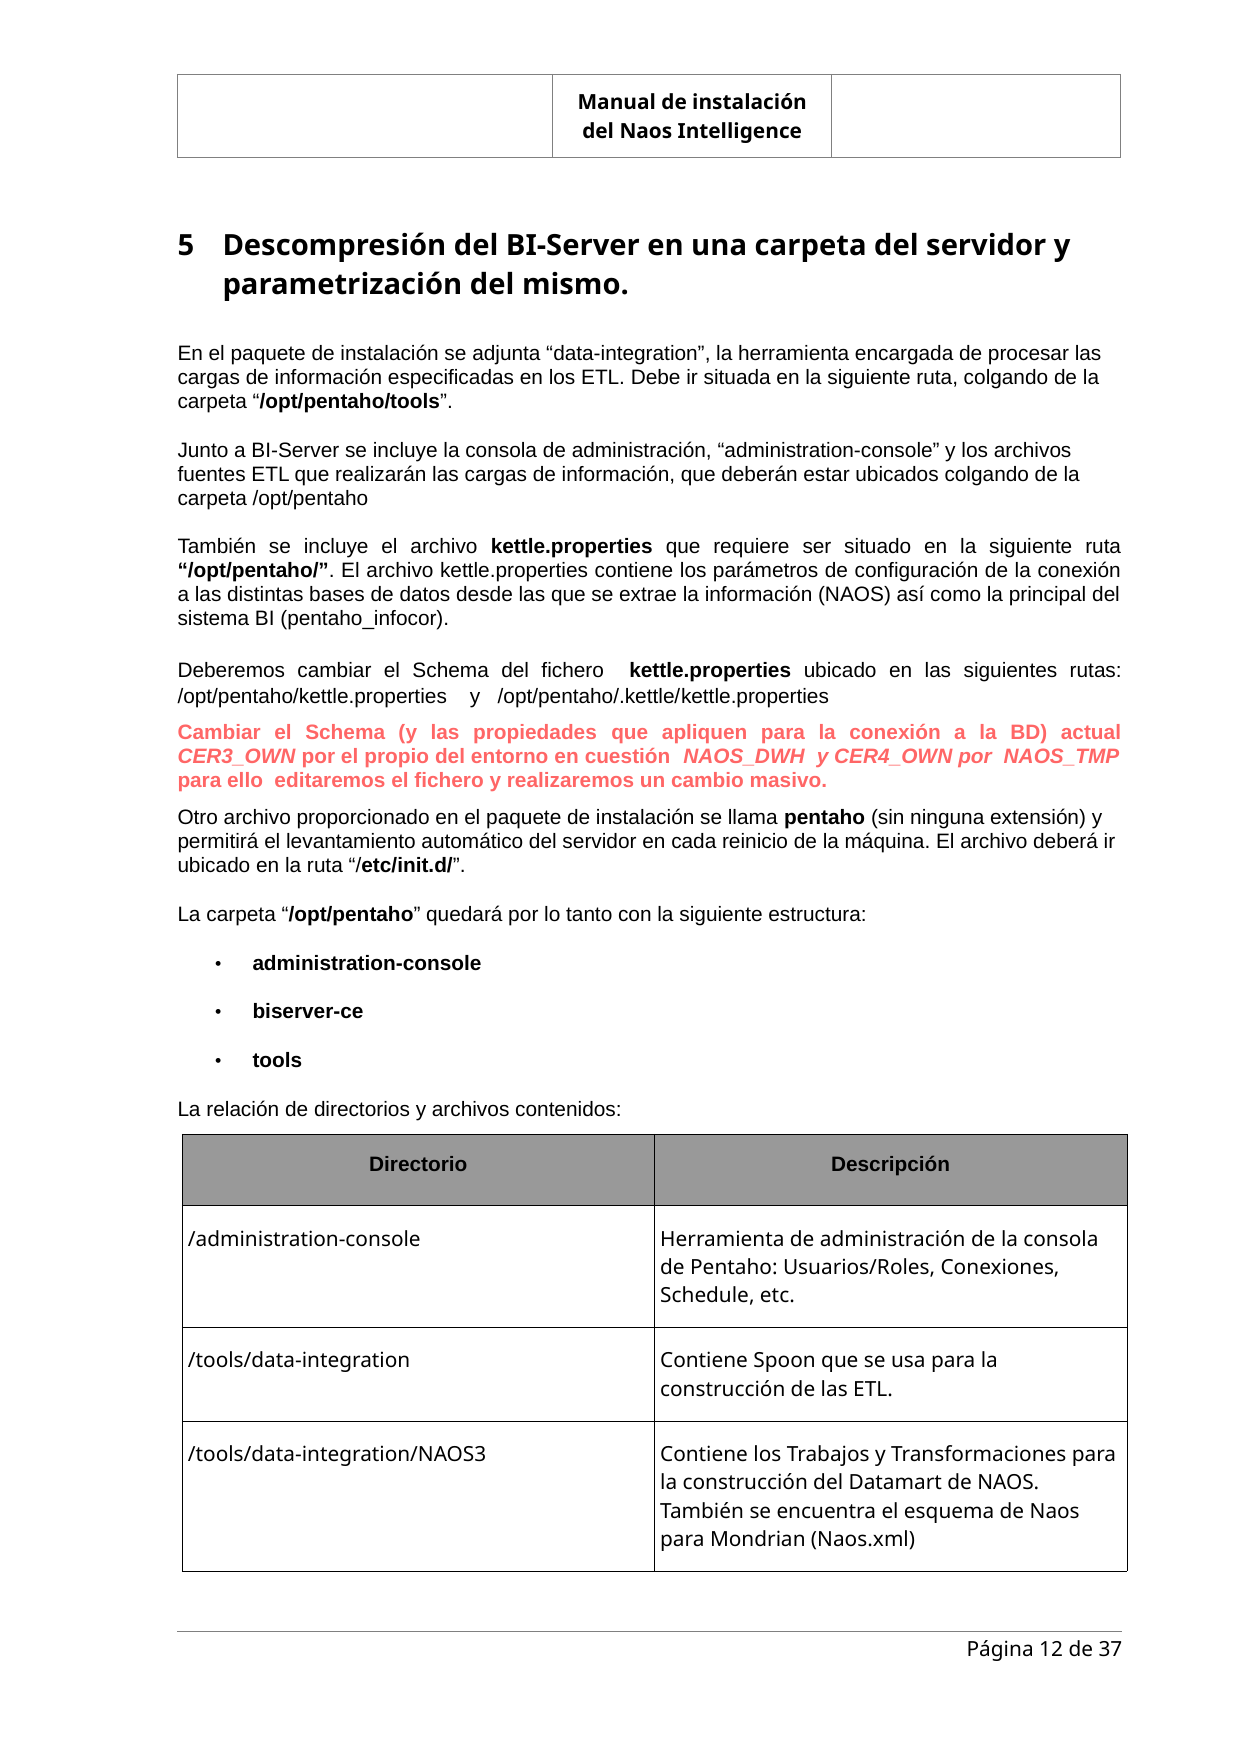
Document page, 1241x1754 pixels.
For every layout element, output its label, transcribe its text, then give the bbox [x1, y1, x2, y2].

table_cell /tools/data-integration/NAOS3 [183, 1422, 654, 1571]
table_cell Herramienta de administración de la consola de Pentaho: Usuarios/Roles, Conexiones, Schedule, etc. [655, 1206, 1127, 1327]
text También se incluye el archivo kettle.properties que requiere ser situado en la siguiente ruta “/opt/pentaho/”. El archivo kettle.properties contiene los parámetros de configuración de la conexión a las distintas bases de datos desde las que se extrae la información (NAOS) así como la principal del sistema BI (pentaho_infocor). [177, 534, 1122, 630]
table_cell Contiene los Trabajos y Transformaciones para la construcción del Datamart de NAOS. También se encuentra el esquema de Naos para Mondrian (Naos.xml) [655, 1422, 1127, 1571]
text Junto a BI-Server se incluye la consola de administración, “administration-console” y los archivos fuentes ETL que realizarán las cargas de información, que deberán estar ubicados colgando de la carpeta /opt/pentaho [177, 437, 1122, 509]
text La relación de directorios y archivos contenidos: [177, 1097, 1122, 1121]
text Cambiar el Schema (y las propiedades que apliquen para la conexión a la BD) actual CER3_OWN por el propio del entorno en cuestión NAOS_DWH y CER4_OWN por NAOS_TMP para ello editaremos el fichero y realizaremos un cambio masivo. [177, 720, 1122, 792]
subtitle Descompresión del BI-Server en una carpeta del servidor y parametrización del mismo. [177, 224, 1122, 303]
list administration-console [215, 950, 1122, 974]
text La carpeta “/opt/pentaho” quedará por lo tanto con la siguiente estructura: [177, 901, 1122, 925]
text Deberemos cambiar el Schema del fichero kettle.properties ubicado en las siguientes rutas: /opt/pentaho/kettle.properties y /opt/pentaho/.kettle/kettle.properties [177, 655, 1122, 708]
text Otro archivo proporcionado en el paquete de instalación se llama pentaho (sin ninguna extensión) y permitirá el levantamiento automático del servidor en cada reinicio de la máquina. El archivo deberá ir ubicado en la ruta “/etc/init.d/”. [177, 804, 1122, 876]
table_header Directorio [183, 1135, 654, 1205]
table_header Descripción [655, 1135, 1127, 1205]
table_cell Contiene Spoon que se usa para la construcción de las ETL. [655, 1328, 1127, 1421]
table_cell /tools/data-integration [183, 1328, 654, 1421]
text En el paquete de instalación se adjunta “data-integration”, la herramienta encargada de procesar las cargas de información especificadas en los ETL. Debe ir situada en la siguiente ruta, colgando de la carpeta “/opt/pentaho/tools”. [177, 341, 1122, 412]
table_cell /administration-console [183, 1206, 654, 1327]
